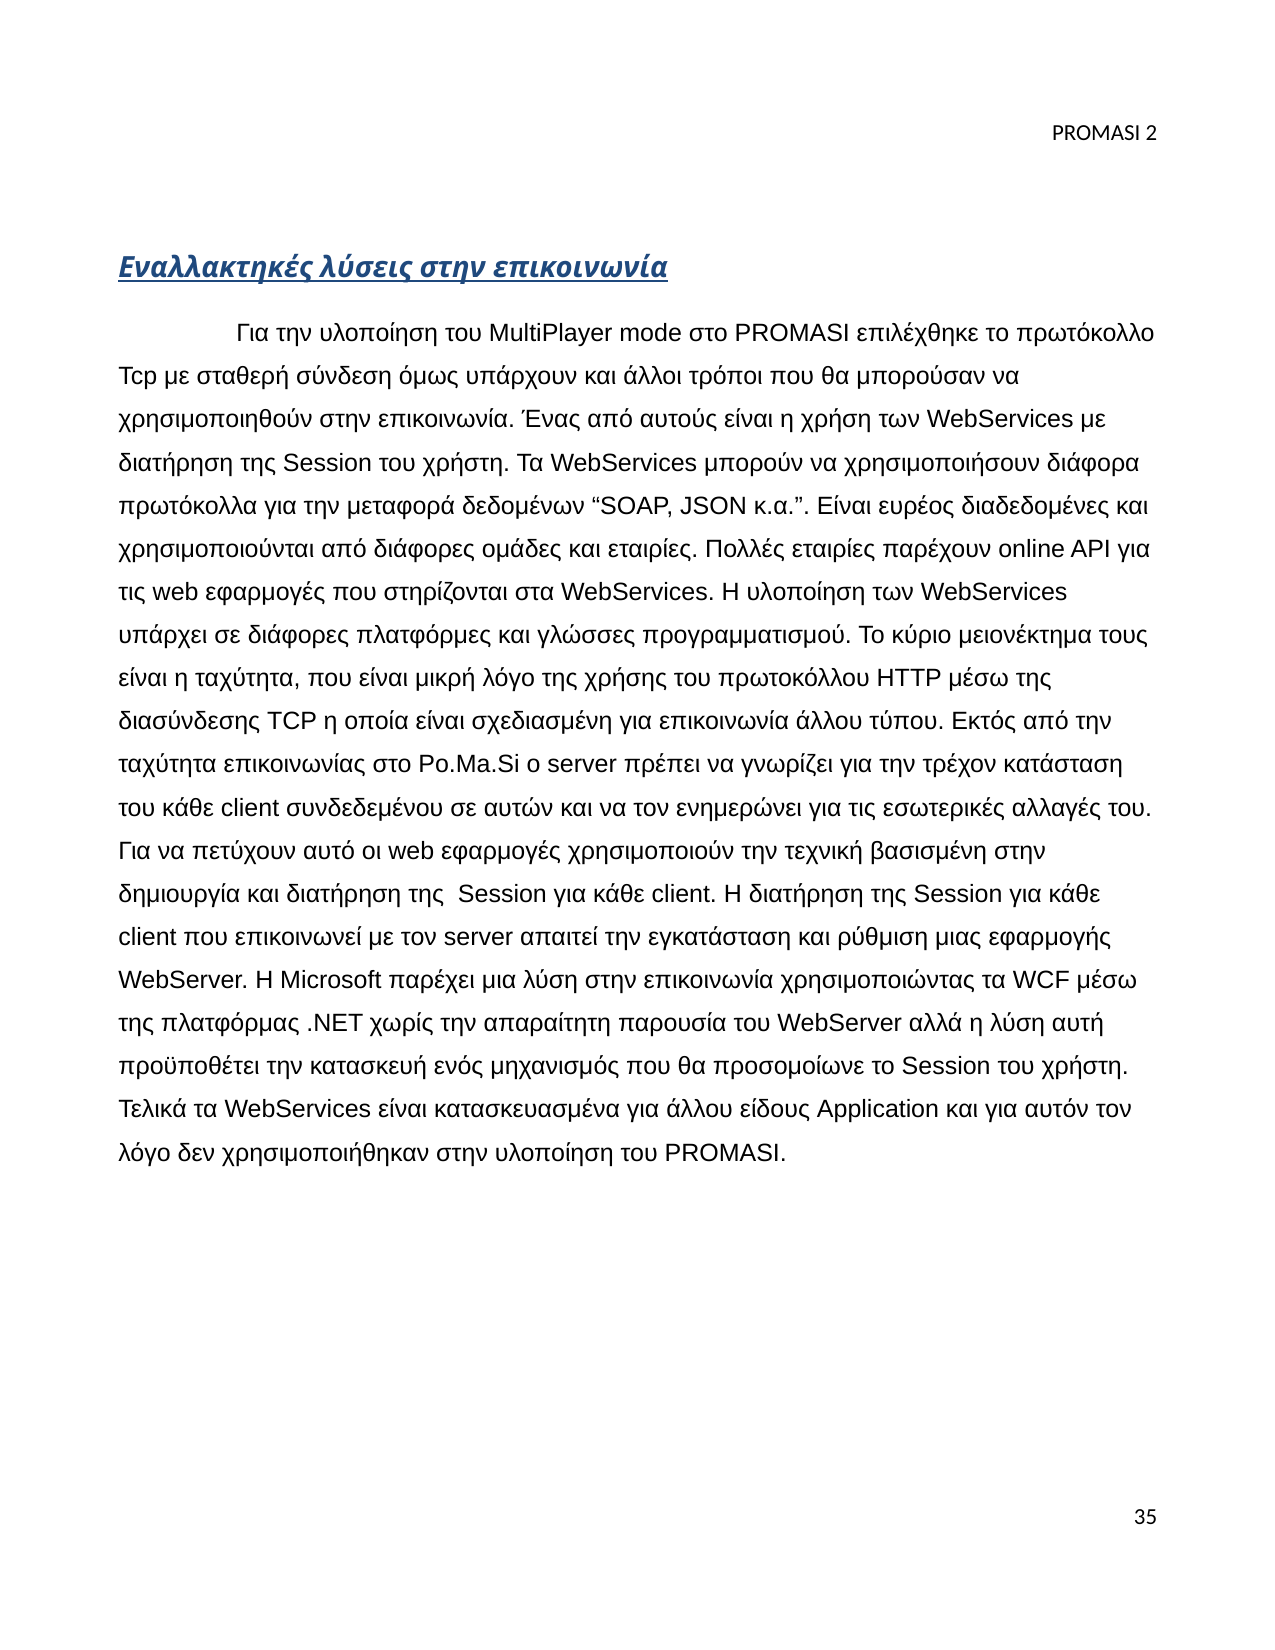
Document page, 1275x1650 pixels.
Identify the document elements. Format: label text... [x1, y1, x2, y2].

subtitle Εναλλακτηκές λύσεις στην επικοινωνία [118, 246, 1157, 286]
text Για την υλοποίηση του MultiPlayer mode στο PROMASI επιλέχθηκε το πρωτόκολλο Tcp με σταθερή σύνδεση όμως υπάρχουν και άλλοι τρόποι που θα μπορούσαν να χρησιμοποιηθούν στην επικοινωνία. Ένας από αυτούς είναι η χρήση των WebServices με διατήρηση της Session του χρήστη. Τα WebServices μπορούν να χρησιμοποιήσουν διάφορα πρωτόκολλα για την μεταφορά δεδομένων “SOAP, JSON κ.α.”. Είναι ευρέος διαδεδομένες και χρησιμοποιούνται από διάφορες ομάδες και εταιρίες. Πολλές εταιρίες παρέχουν online API για τις web εφαρμογές που στηρίζονται στα WebServices. Η υλοποίηση των WebServices υπάρχει σε διάφορες πλατφόρμες και γλώσσες προγραμματισμού. Το κύριο μειονέκτημα τους είναι η ταχύτητα, που είναι μικρή λόγο της χρήσης του πρωτοκόλλου HTTP μέσω της διασύνδεσης TCP η οποία είναι σχεδιασμένη για επικοινωνία άλλου τύπου. Εκτός από την ταχύτητα επικοινωνίας στο Po.Ma.Si ο server πρέπει να γνωρίζει για την τρέχον κατάσταση του κάθε client συνδεδεμένου σε αυτών και να τον ενημερώνει για τις εσωτερικές αλλαγές του. Για να πετύχουν αυτό οι web εφαρμογές χρησιμοποιούν την τεχνική βασισμένη στην δημιουργία και διατήρηση της Session για κάθε client. Η διατήρηση της Session για κάθε client που επικοινωνεί με τον server απαιτεί την εγκατάσταση και ρύθμιση μιας εφαρμογής WebServer. Η Microsoft παρέχει μια λύση στην επικοινωνία χρησιμοποιώντας τα WCF μέσω της πλατφόρμας .NET χωρίς την απαραίτητη παρουσία του WebServer αλλά η λύση αυτή προϋποθέτει την κατασκευή ενός μηχανισμός που θα προσομοίωνε το Session του χρήστη. Τελικά τα WebServices είναι κατασκευασμένα για άλλου είδους Application και για αυτόν τον λόγο δεν χρησιμοποιήθηκαν στην υλοποίηση του PROMASI. [118, 318, 1157, 1166]
